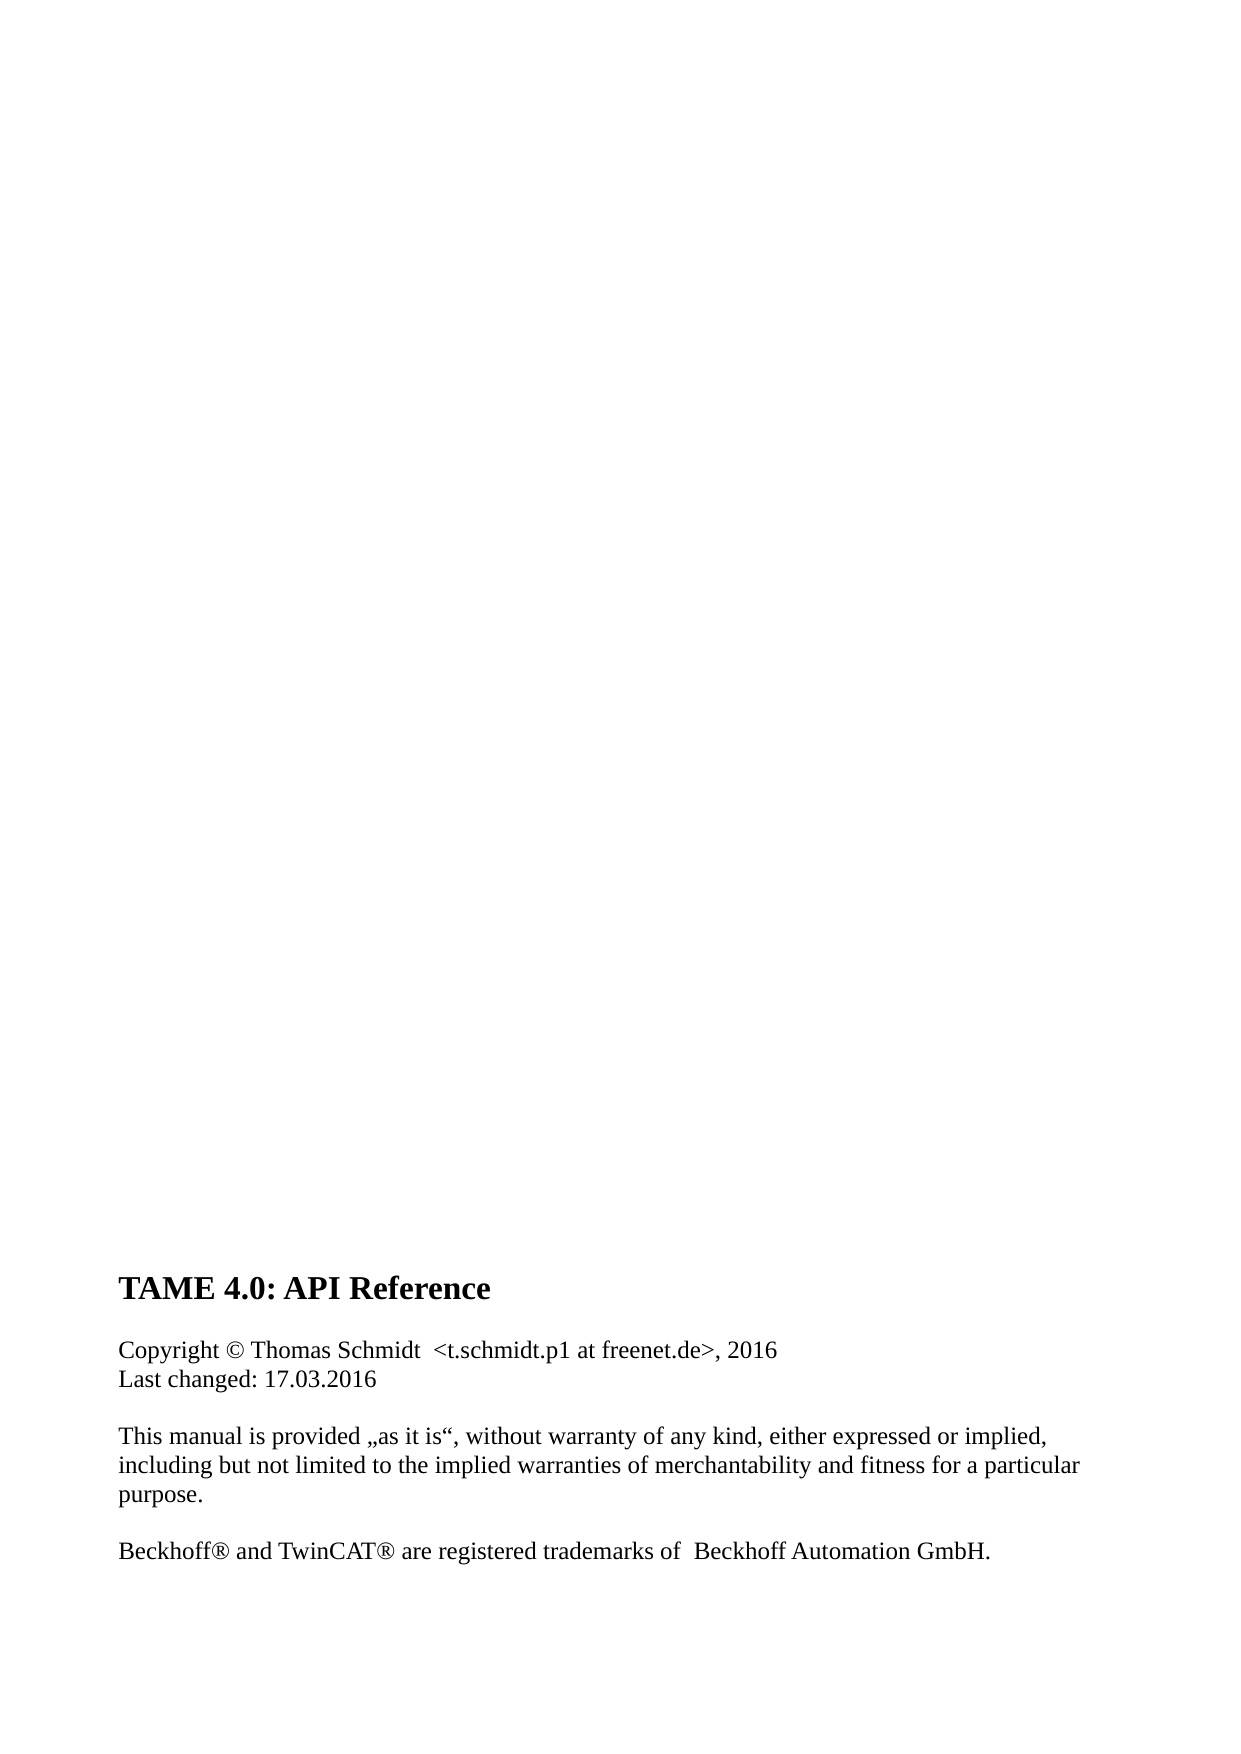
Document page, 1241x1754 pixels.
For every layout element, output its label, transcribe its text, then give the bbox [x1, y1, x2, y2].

text This manual is provided „as it is“, without warranty of any kind, either expressed or implied, including but not limited to the implied warranties of merchantability and fitness for a particular purpose. [118, 1421, 1122, 1508]
text TAME 4.0: API Reference [118, 1268, 1122, 1306]
text Copyright © Thomas Schmidt <t.schmidt.p1 at freenet.de>, 2016 [118, 1335, 1122, 1364]
text Last changed: 17.03.2016 [118, 1364, 1122, 1393]
text Beckhoff® and TwinCAT® are registered trademarks of Beckhoff Automation GmbH. [118, 1536, 1122, 1565]
